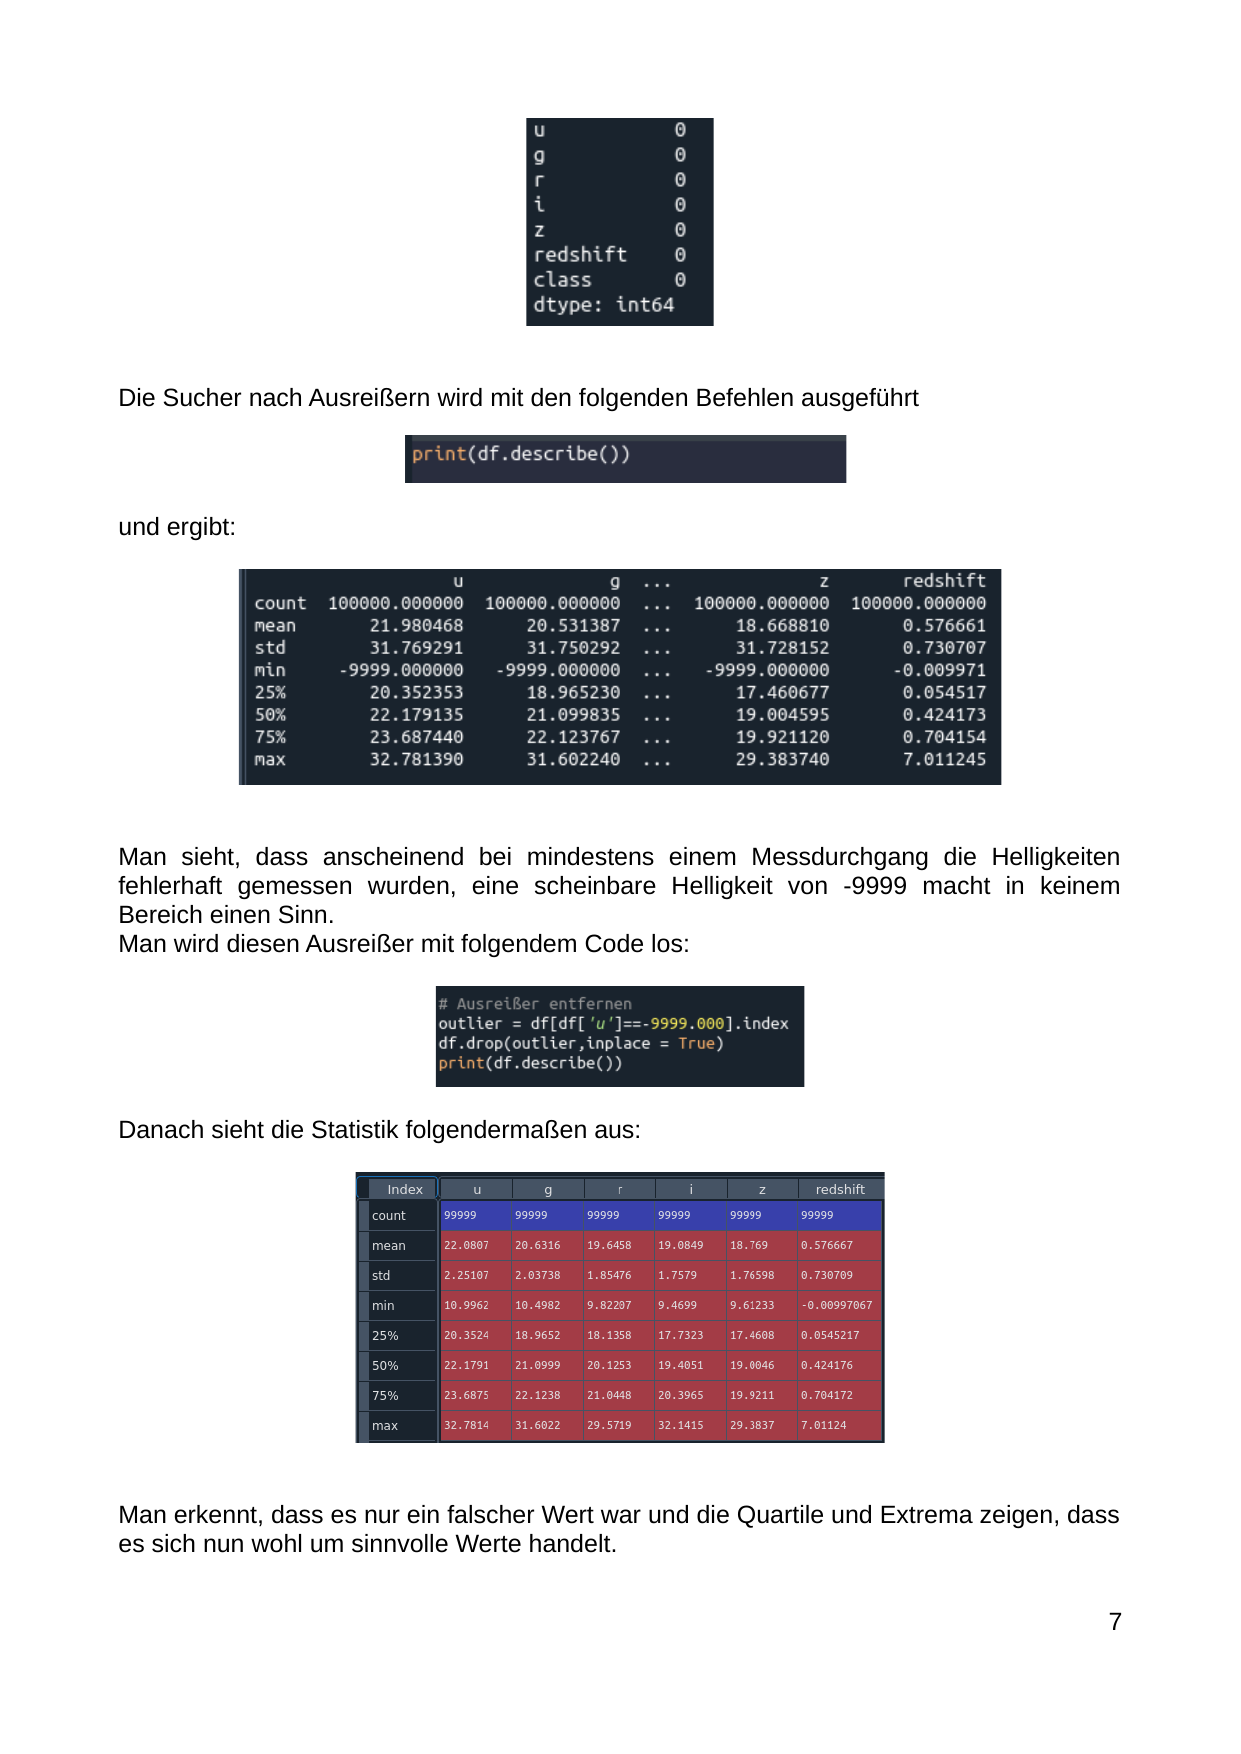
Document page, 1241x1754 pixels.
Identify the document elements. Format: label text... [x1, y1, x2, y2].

picture [238, 569, 1002, 785]
text Man sieht, dass anscheinend bei mindestens einem Messdurchgang die Helligkeiten fehlerhaft gemessen wurden, eine scheinbare Helligkeit von -9999 macht in keinem Bereich einen Sinn. [118, 842, 1122, 929]
text Man erkennt, dass es nur ein falscher Wert war und die Quartile und Extrema zeigen, dass es sich nun wohl um sinnvolle Werte handelt. [118, 1500, 1122, 1557]
text Danach sieht die Statistik folgendermaßen aus: [118, 1115, 1122, 1144]
text Man wird diesen Ausreißer mit folgendem Code los: [118, 929, 1122, 957]
text Die Sucher nach Ausreißern wird mit den folgenden Befehlen ausgeführt [118, 383, 1122, 412]
picture [405, 435, 847, 483]
picture [526, 118, 714, 326]
picture [435, 986, 805, 1087]
picture [355, 1172, 885, 1443]
text und ergibt: [118, 512, 1122, 541]
